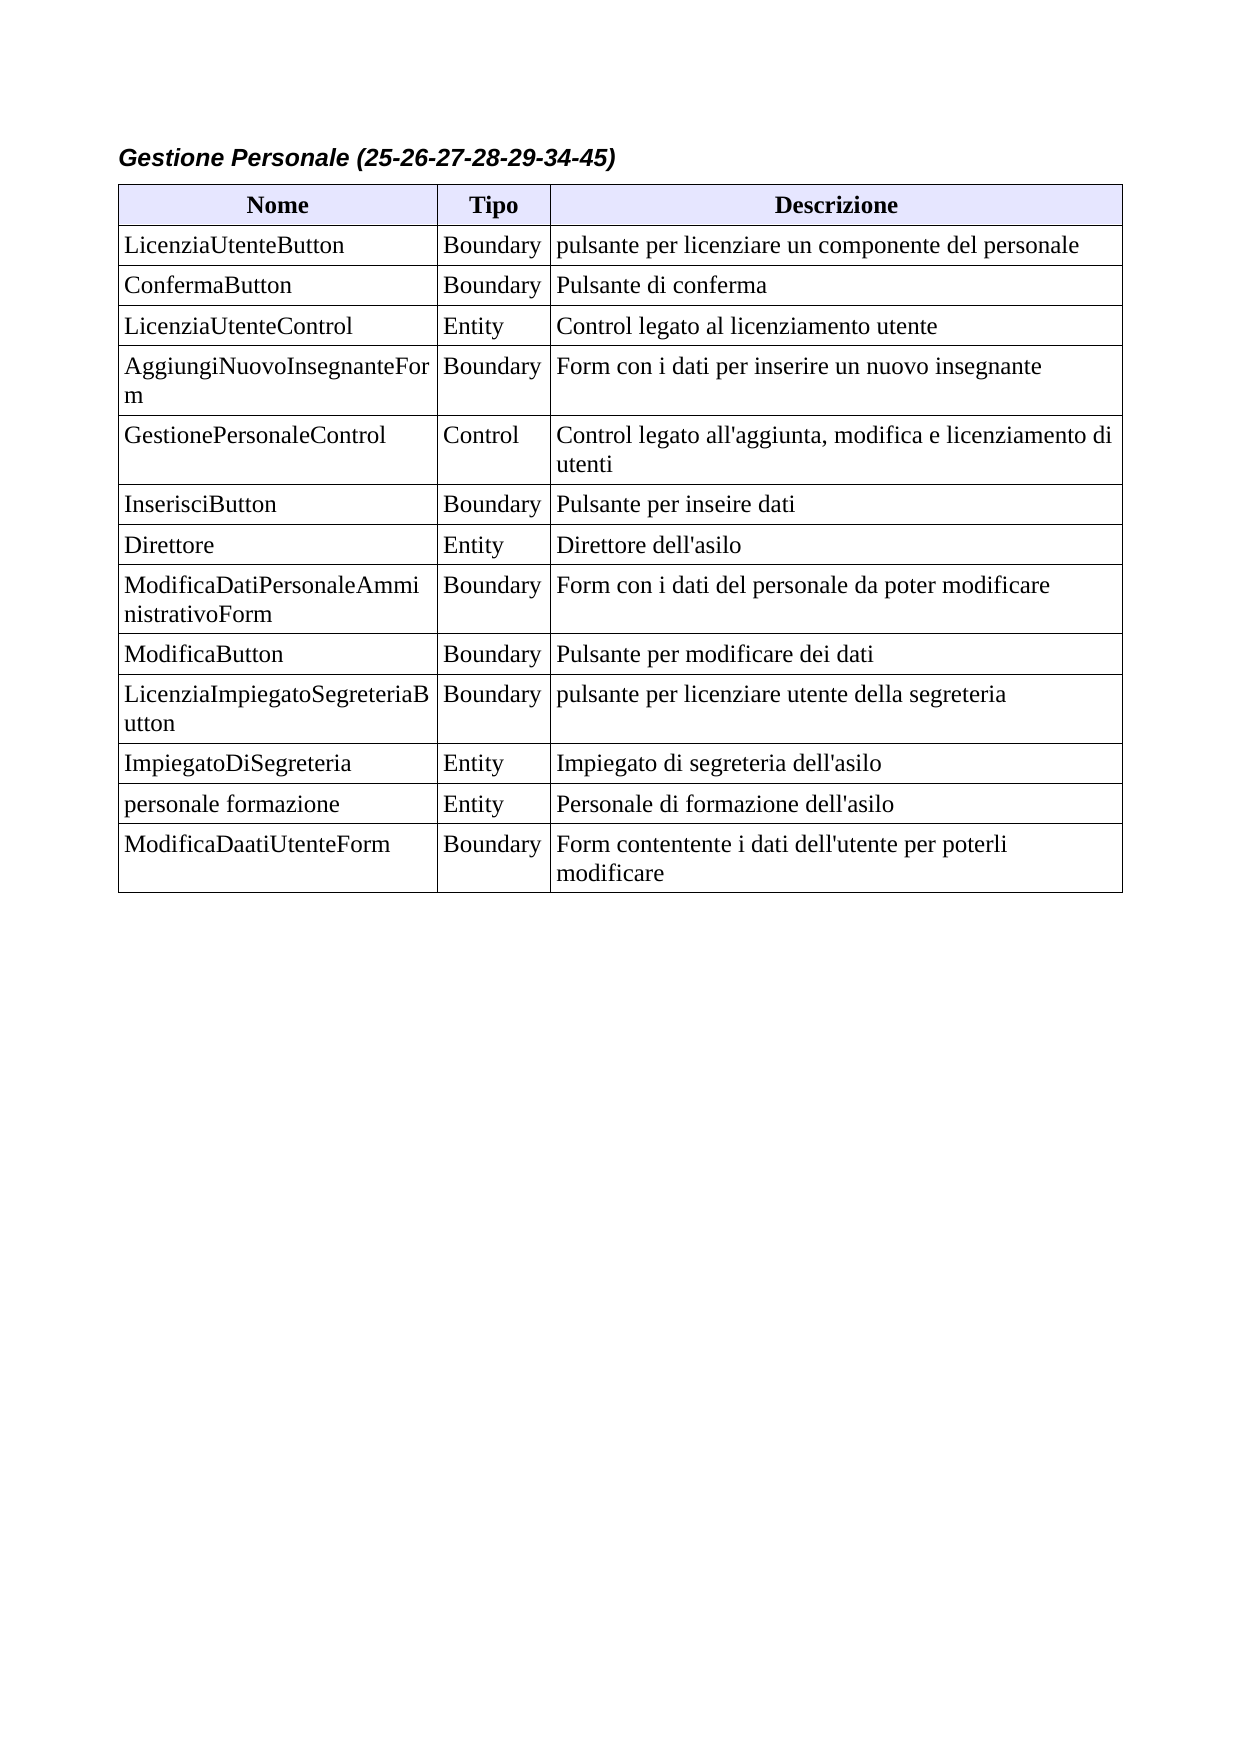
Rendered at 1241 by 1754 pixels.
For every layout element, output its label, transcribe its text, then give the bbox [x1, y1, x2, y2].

table_cell Direttore dell'asilo [551, 525, 1122, 564]
table_cell LicenziaUtenteButton [119, 226, 437, 265]
table_cell LicenziaUtenteControl [119, 306, 437, 345]
table_cell Pulsante di conferma [551, 266, 1122, 305]
table_cell Pulsante per modificare dei dati [551, 634, 1122, 673]
table_cell LicenziaImpiegatoSegreteriaButton [119, 675, 437, 743]
table_cell Form con i dati del personale da poter modificare [551, 565, 1122, 633]
table_cell ImpiegatoDiSegreteria [119, 744, 437, 783]
table_cell ModificaDaatiUtenteForm [119, 824, 437, 892]
table_header Tipo [438, 185, 550, 224]
table_cell AggiungiNuovoInsegnanteForm [119, 346, 437, 414]
table_cell ModificaDatiPersonaleAmministrativoForm [119, 565, 437, 633]
table_cell personale formazione [119, 784, 437, 823]
table_cell Entity [438, 744, 550, 783]
table_cell Entity [438, 306, 550, 345]
table_cell GestionePersonaleControl [119, 416, 437, 483]
table_cell Boundary [438, 675, 550, 743]
table_cell Boundary [438, 485, 550, 524]
table_cell ConfermaButton [119, 266, 437, 305]
table_cell Control [438, 416, 550, 483]
table_cell Impiegato di segreteria dell'asilo [551, 744, 1122, 783]
table_cell Boundary [438, 565, 550, 633]
table_cell Pulsante per inseire dati [551, 485, 1122, 524]
table_cell Control legato al licenziamento utente [551, 306, 1122, 345]
table_cell Boundary [438, 346, 550, 414]
table_cell Boundary [438, 824, 550, 892]
table_cell Form con i dati per inserire un nuovo insegnante [551, 346, 1122, 414]
table_cell Control legato all'aggiunta, modifica e licenziamento di utenti [551, 416, 1122, 483]
table_cell Personale di formazione dell'asilo [551, 784, 1122, 823]
table_cell Form contentente i dati dell'utente per poterli modificare [551, 824, 1122, 892]
subtitle Gestione Personale (25-26-27-28-29-34-45) [118, 143, 1122, 172]
table_cell Direttore [119, 525, 437, 564]
table_cell Entity [438, 784, 550, 823]
table_cell Entity [438, 525, 550, 564]
table_header Descrizione [551, 185, 1122, 224]
table_header Nome [119, 185, 437, 224]
table_cell ModificaButton [119, 634, 437, 673]
table_cell pulsante per licenziare un componente del personale [551, 226, 1122, 265]
table_cell Boundary [438, 226, 550, 265]
table_cell Boundary [438, 266, 550, 305]
table_cell Boundary [438, 634, 550, 673]
table_cell InserisciButton [119, 485, 437, 524]
table_cell pulsante per licenziare utente della segreteria [551, 675, 1122, 743]
